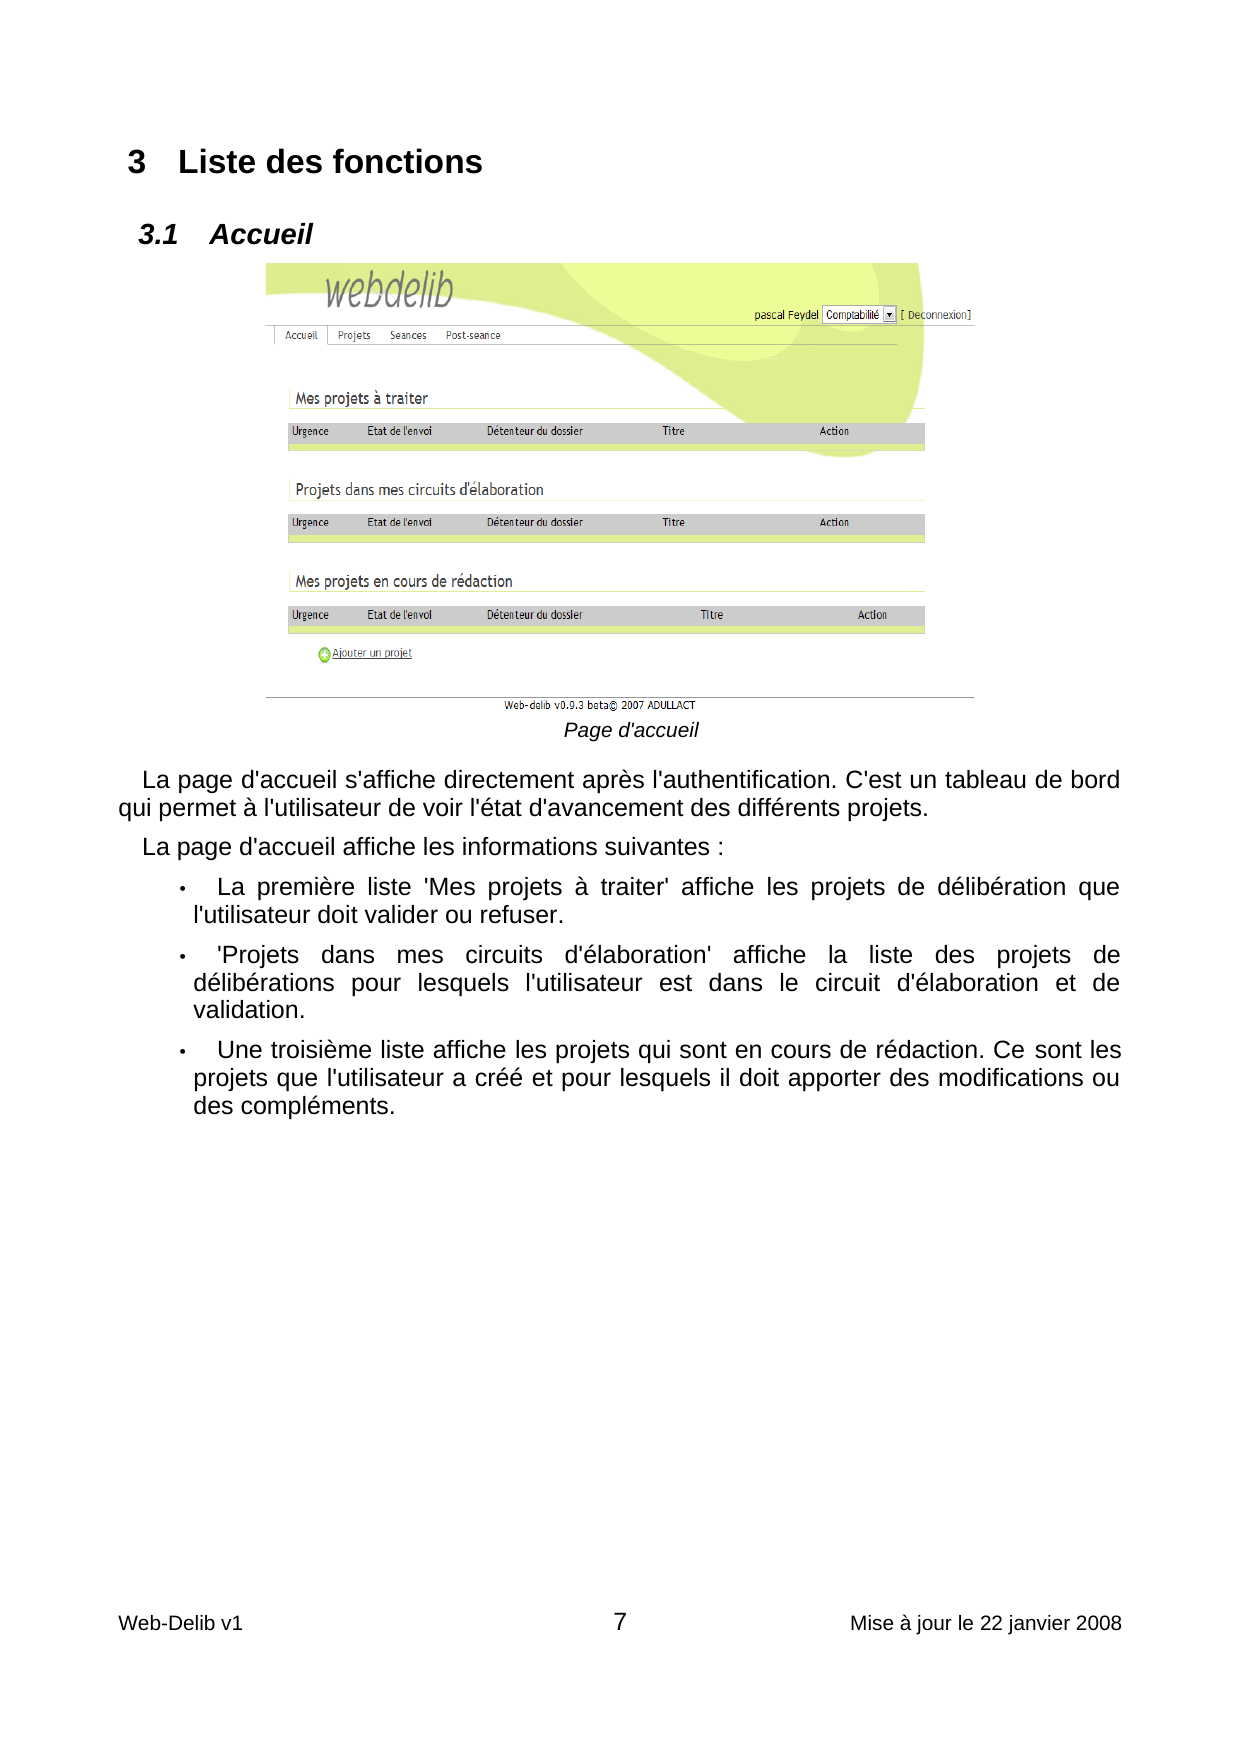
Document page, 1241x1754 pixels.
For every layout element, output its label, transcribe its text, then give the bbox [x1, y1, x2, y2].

subtitle Accueil [118, 218, 1122, 251]
list Une troisième liste affiche les projets qui sont en cours de rédaction. Ce sont les projets que l'utilisateur a créé et pour lesquels il doit apporter des modifications ou des compléments. [156, 1036, 1122, 1120]
list La première liste 'Mes projets à traiter' affiche les projets de délibération que l'utilisateur doit valider ou refuser. [156, 873, 1122, 929]
list 'Projets dans mes circuits d'élaboration' affiche la liste des projets de délibérations pour lesquels l'utilisateur est dans le circuit d'élaboration et de validation. [156, 941, 1122, 1024]
picture [265, 263, 975, 719]
text Page d'accueil [118, 275, 1122, 742]
text La page d'accueil affiche les informations suivantes : [118, 833, 1122, 861]
subtitle Liste des fonctions [118, 143, 1122, 181]
text La page d'accueil s'affiche directement après l'authentification. C'est un tableau de bord qui permet à l'utilisateur de voir l'état d'avancement des différents projets. [118, 766, 1122, 821]
